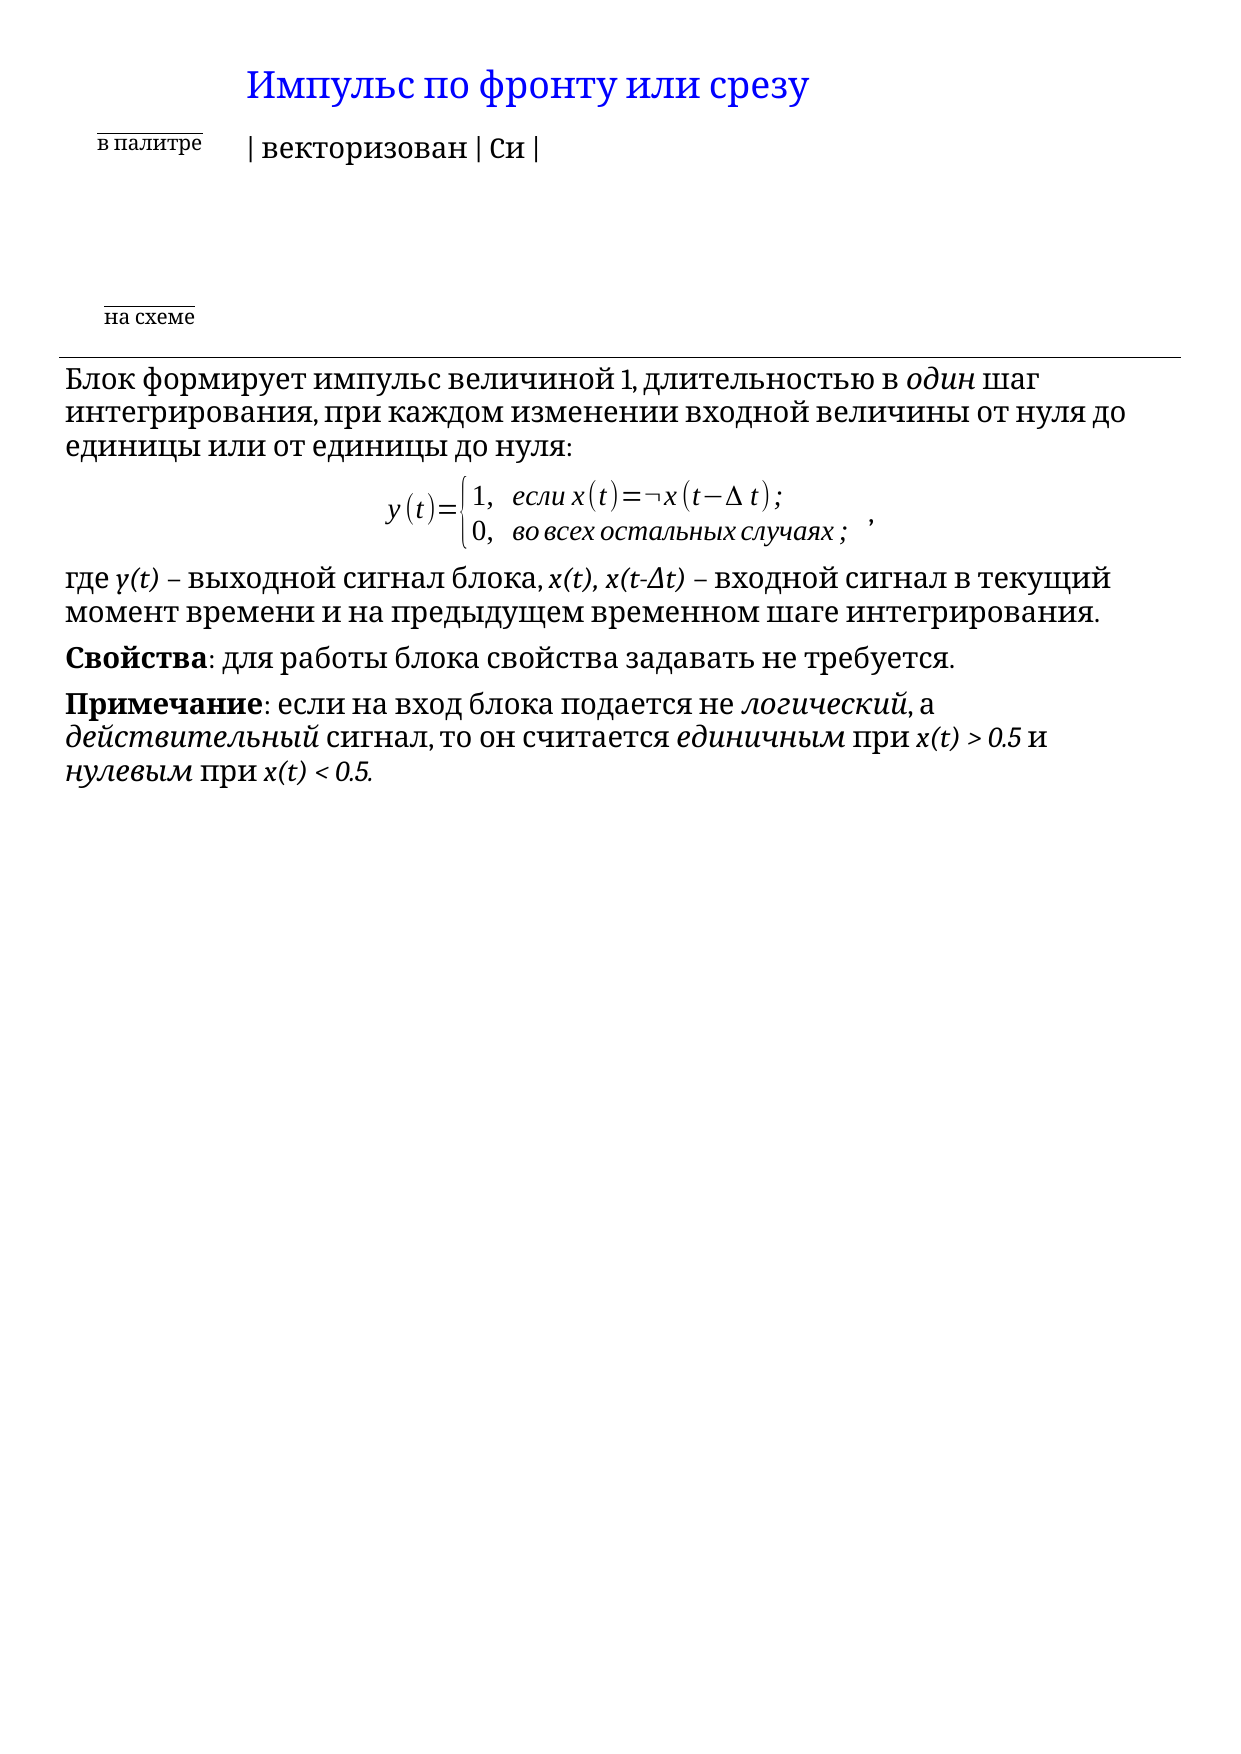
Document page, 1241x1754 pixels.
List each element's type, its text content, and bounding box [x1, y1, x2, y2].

table_cell [59, 184, 240, 299]
table_cell в палитре [59, 126, 240, 184]
table_header Импульс по фронту или срезу [240, 59, 1181, 126]
table_cell на схеме [59, 300, 240, 357]
table_cell [240, 300, 1181, 357]
table_cell | векторизован | Cи | [240, 126, 1181, 184]
table_header [59, 59, 240, 126]
table_cell Блок формирует импульс величиной 1, длительностью в один шаг интегрирования, при каждом изменении входной величины от нуля до единицы или от единицы до нуля: , где y(t) – выходной сигнал блока, x(t), x(t-Δt) – входной сигнал в текущий момент времени и на предыдущем временном шаге интегрирования. Свойства: для работы блока свойства задавать не требуется. Примечание: если на вход блока подается не логический, а действительный сигнал, то он считается единичным при x(t) > 0.5 и нулевым при x(t) < 0.5. [59, 358, 1181, 807]
table_cell [240, 184, 1181, 299]
